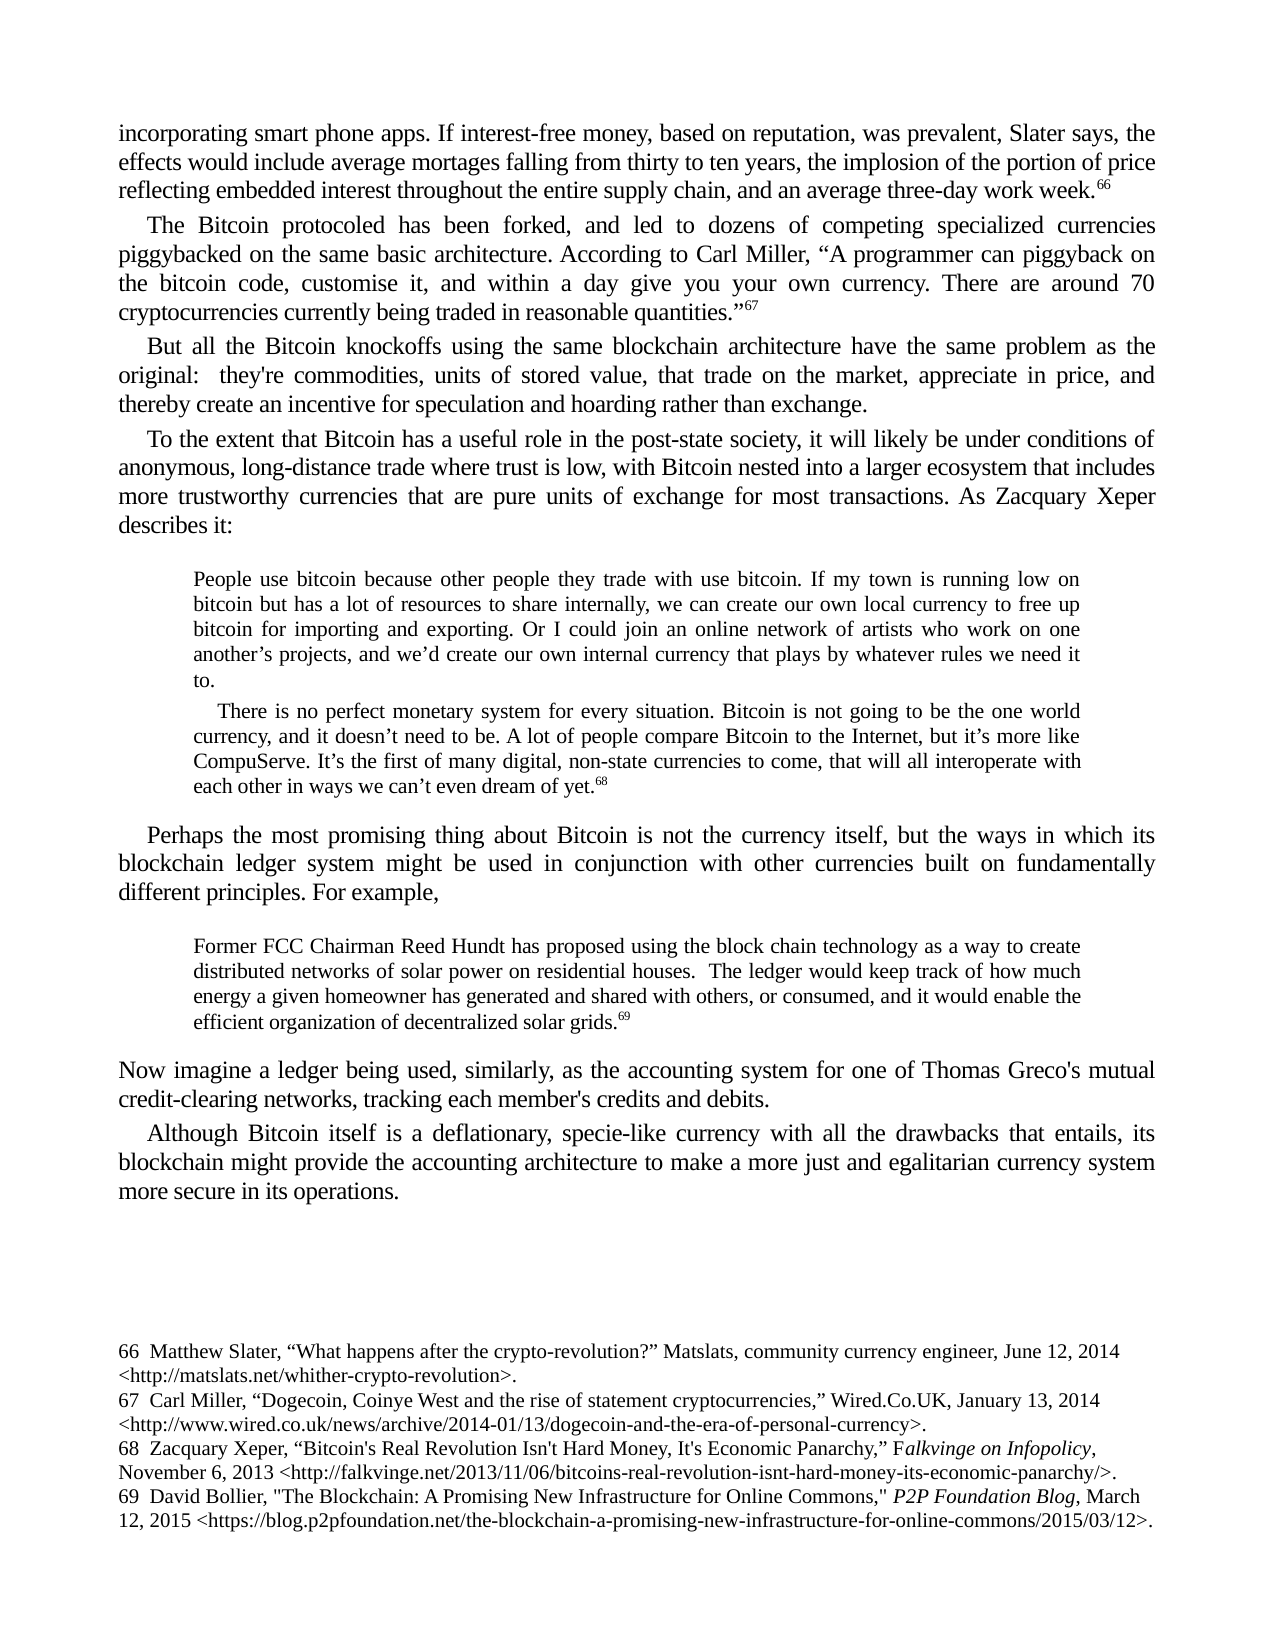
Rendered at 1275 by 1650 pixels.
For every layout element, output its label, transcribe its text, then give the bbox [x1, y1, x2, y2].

text Former FCC Chairman Reed Hundt has proposed using the block chain technology as a way to create distributed networks of solar power on residential houses. The ledger would keep track of how much energy a given homeowner has generated and shared with others, or consumed, and it would enable the efficient organization of decentralized solar grids. [193, 933, 1082, 1034]
text Now imagine a ledger being used, similarly, as the accounting system for one of Thomas Greco's mutual credit-clearing networks, tracking each member's credits and debits. [118, 1055, 1157, 1112]
text incorporating smart phone apps. If interest-free money, based on reputation, was prevalent, Slater says, the effects would include average mortages falling from thirty to ten years, the implosion of the portion of price reflecting embedded interest throughout the entire supply chain, and an average three-day work week. [118, 118, 1157, 204]
text Perhaps the most promising thing about Bitcoin is not the currency itself, but the ways in which its blockchain ledger system might be used in conjunction with other currencies built on fundamentally different principles. For example, [118, 820, 1157, 906]
text Zacquary Xeper, “Bitcoin's Real Revolution Isn't Hard Money, It's Economic Panarchy,” Falkvinge on Infopolicy, November 6, 2013 <http://falkvinge.net/2013/11/06/bitcoins-real-revolution-isnt-hard-money-its-economic-panarchy/>. [118, 1436, 1157, 1484]
text Although Bitcoin itself is a deflationary, specie-like currency with all the drawbacks that entails, its blockchain might provide the accounting architecture to make a more just and egalitarian currency system more secure in its operations. [118, 1118, 1157, 1205]
text People use bitcoin because other people they trade with use bitcoin. If my town is running low on bitcoin but has a lot of resources to share internally, we can create our own local currency to free up bitcoin for importing and exporting. Or I could join an online network of artists who work on one another’s projects, and we’d create our own internal currency that plays by whatever rules we need it to. [193, 566, 1082, 692]
text Carl Miller, “Dogecoin, Coinye West and the rise of statement cryptocurrencies,” Wired.Co.UK, January 13, 2014 <http://www.wired.co.uk/news/archive/2014-01/13/dogecoin-and-the-era-of-personal-currency>. [118, 1387, 1157, 1436]
text There is no perfect monetary system for every situation. Bitcoin is not going to be the one world currency, and it doesn’t need to be. A lot of people compare Bitcoin to the Internet, but it’s more like CompuServe. It’s the first of many digital, non-state currencies to come, that will all interoperate with each other in ways we can’t even dream of yet. [193, 698, 1082, 799]
text David Bollier, "The Blockchain: A Promising New Infrastructure for Online Commons," P2P Foundation Blog, March 12, 2015 <https://blog.p2pfoundation.net/the-blockchain-a-promising-new-infrastructure-for-online-commons/2015/03/12>. [118, 1484, 1157, 1532]
text But all the Bitcoin knockoffs using the same blockchain architecture have the same problem as the original: they're commodities, units of stored value, that trade on the market, appreciate in price, and thereby create an incentive for speculation and hoarding rather than exchange. [118, 331, 1157, 418]
text Matthew Slater, “What happens after the crypto-revolution?” Matslats, community currency engineer, June 12, 2014 <http://matslats.net/whither-crypto-revolution>. [118, 1339, 1157, 1387]
text The Bitcoin protocoled has been forked, and led to dozens of competing specialized currencies piggybacked on the same basic architecture. According to Carl Miller, “A programmer can piggyback on the bitcoin code, customise it, and within a day give you your own currency. There are around 70 cryptocurrencies currently being traded in reasonable quantities.” [118, 210, 1157, 325]
text To the extent that Bitcoin has a useful role in the post-state society, it will likely be under conditions of anonymous, long-distance trade where trust is low, with Bitcoin nested into a larger ecosystem that includes more trustworthy currencies that are pure units of exchange for most transactions. As Zacquary Xeper describes it: [118, 424, 1157, 539]
